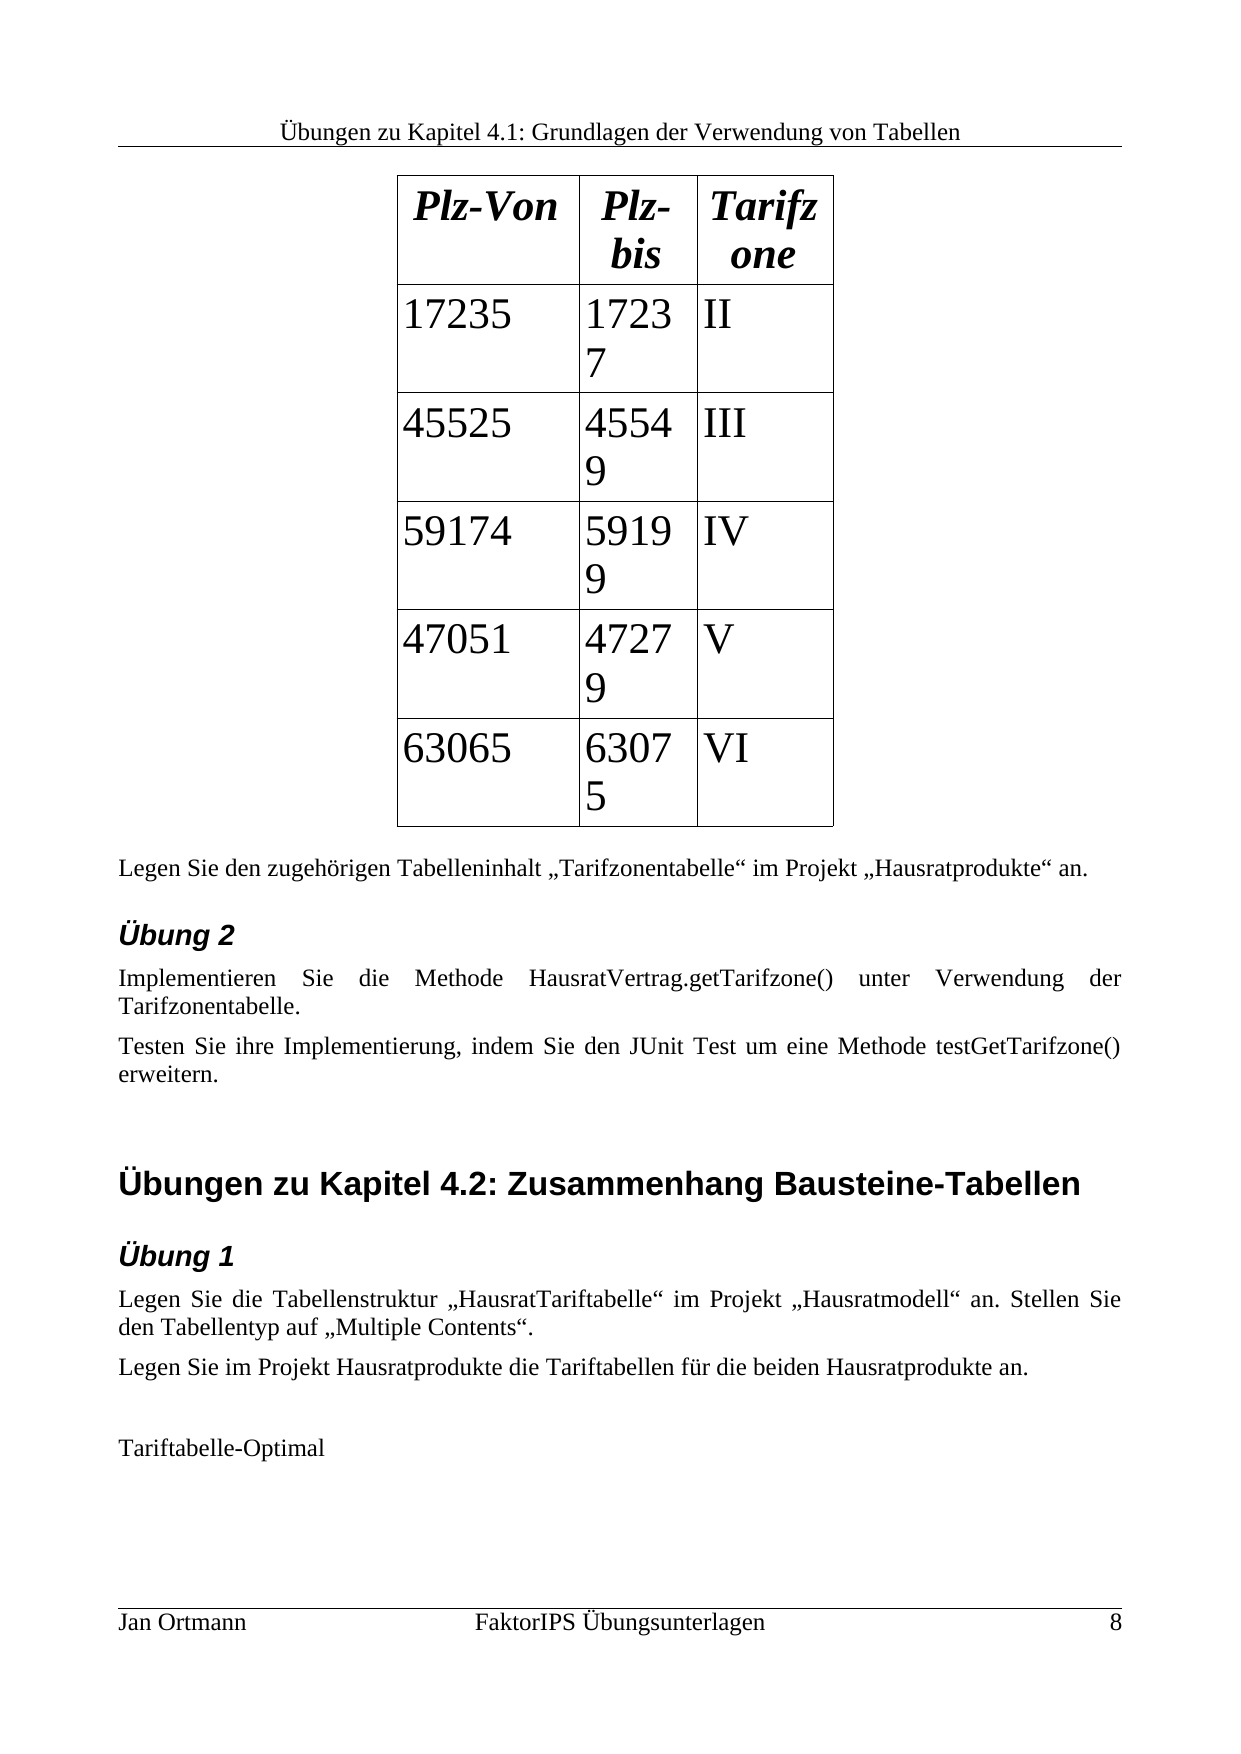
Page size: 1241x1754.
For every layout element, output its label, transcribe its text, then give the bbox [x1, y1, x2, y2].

table_cell 59174 [398, 502, 579, 609]
table_header Tarifzone [698, 176, 833, 284]
subtitle Übung 1 [118, 1240, 1122, 1273]
text Implementieren Sie die Methode HausratVertrag.getTarifzone() unter Verwendung der Tarifzonentabelle. [118, 964, 1122, 1019]
table_cell 45525 [398, 393, 579, 501]
subtitle Übungen zu Kapitel 4.2: Zusammenhang Bausteine-Tabellen [118, 1165, 1122, 1203]
table_cell 63075 [580, 719, 697, 826]
table_cell 59199 [580, 502, 697, 609]
table_cell V [698, 610, 833, 718]
table_cell 47051 [398, 610, 579, 718]
table_cell 17235 [398, 285, 579, 392]
table_cell 63065 [398, 719, 579, 826]
text Legen Sie im Projekt Hausratprodukte die Tariftabellen für die beiden Hausratprodukte an. [118, 1353, 1122, 1381]
table_cell 45549 [580, 393, 697, 501]
text Legen Sie den zugehörigen Tabelleninhalt „Tarifzonentabelle“ im Projekt „Hausratprodukte“ an. [118, 854, 1122, 882]
table_cell III [698, 393, 833, 501]
text Tariftabelle-Optimal [118, 1434, 1122, 1461]
text Testen Sie ihre Implementierung, indem Sie den JUnit Test um eine Methode testGetTarifzone() erweitern. [118, 1032, 1122, 1087]
table_cell II [698, 285, 833, 392]
subtitle Übung 2 [118, 919, 1122, 952]
table_header Plz-Von [398, 176, 579, 284]
table_cell IV [698, 502, 833, 609]
table_cell 47279 [580, 610, 697, 718]
table_header Plz-bis [580, 176, 697, 284]
table_cell 17237 [580, 285, 697, 392]
text Legen Sie die Tabellenstruktur „HausratTariftabelle“ im Projekt „Hausratmodell“ an. Stellen Sie den Tabellentyp auf „Multiple Contents“. [118, 1285, 1122, 1341]
table_cell VI [698, 719, 833, 826]
